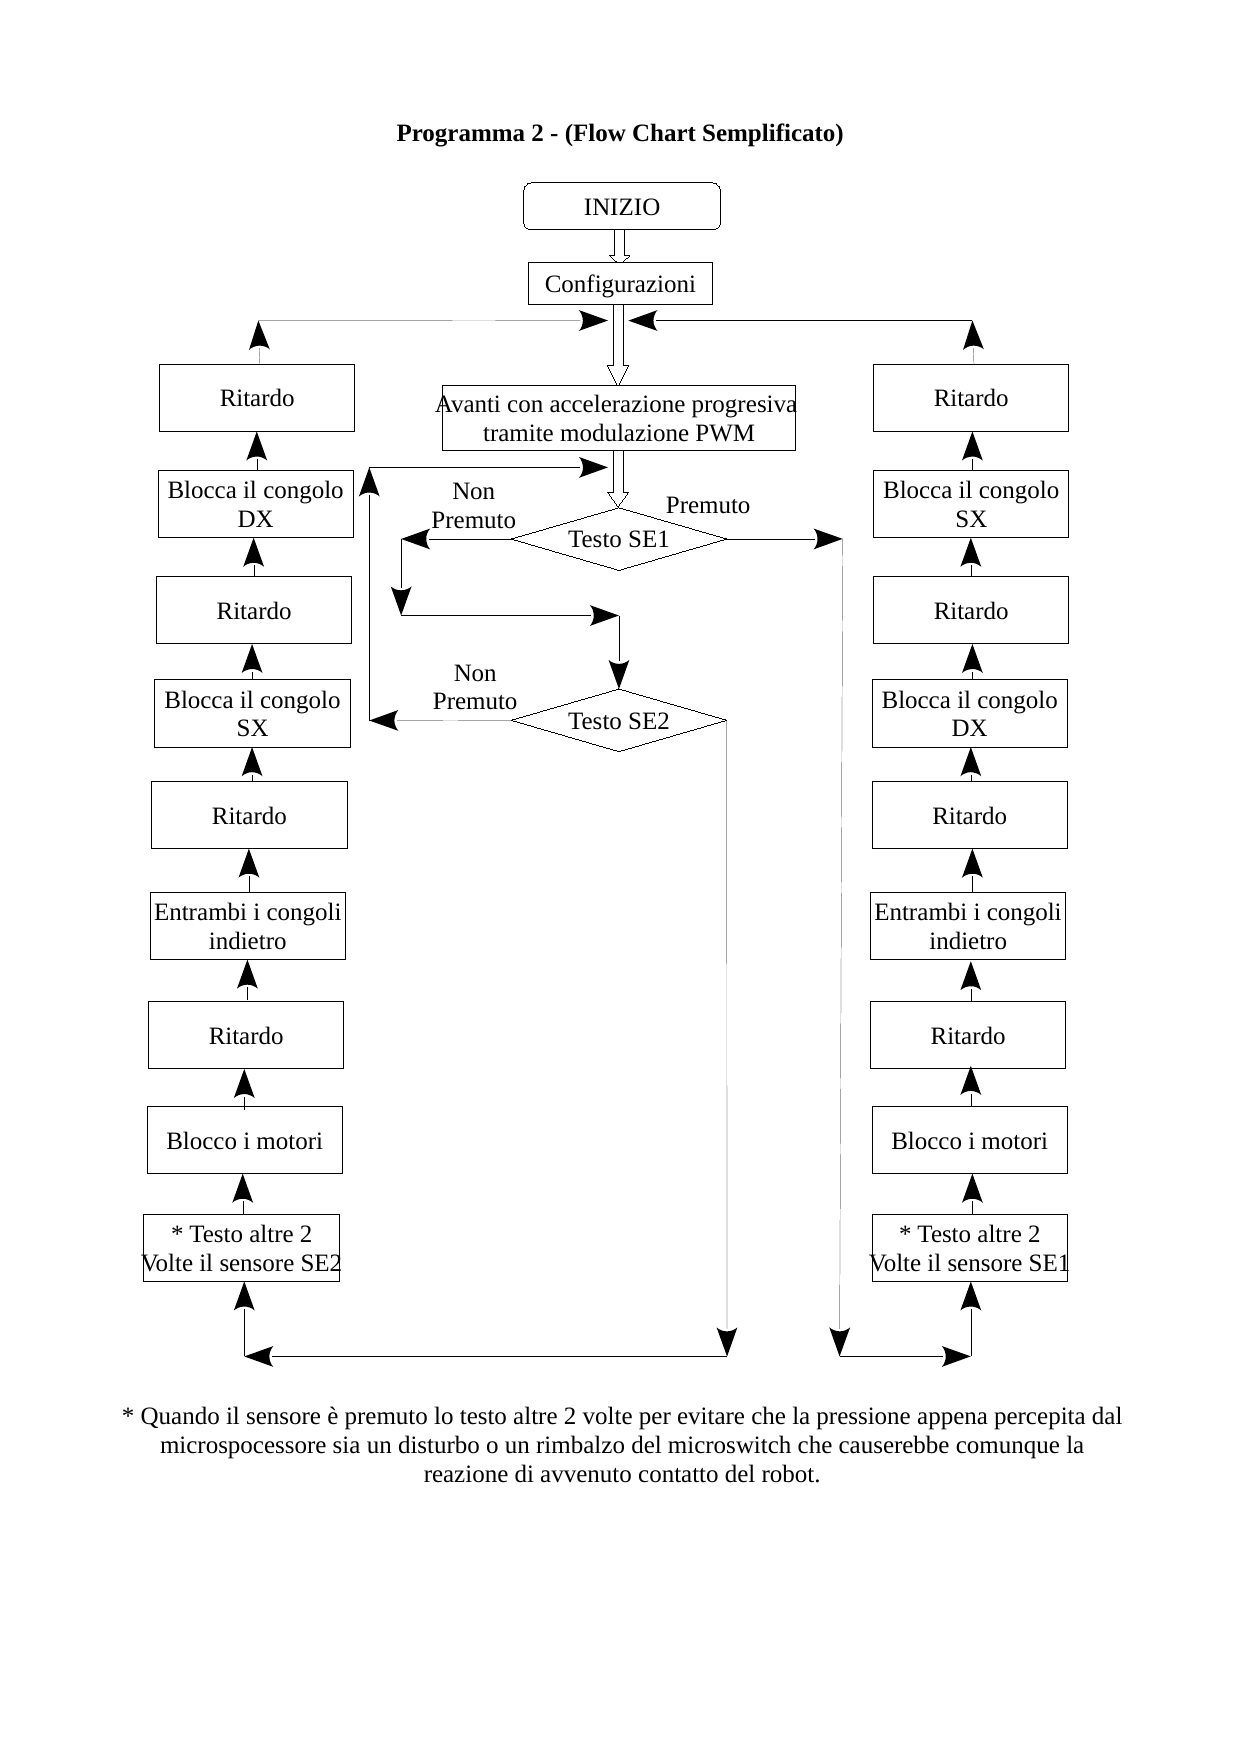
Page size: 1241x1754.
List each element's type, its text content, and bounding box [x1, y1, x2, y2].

text Programma 2 - (Flow Chart Semplificato) [118, 118, 1122, 147]
